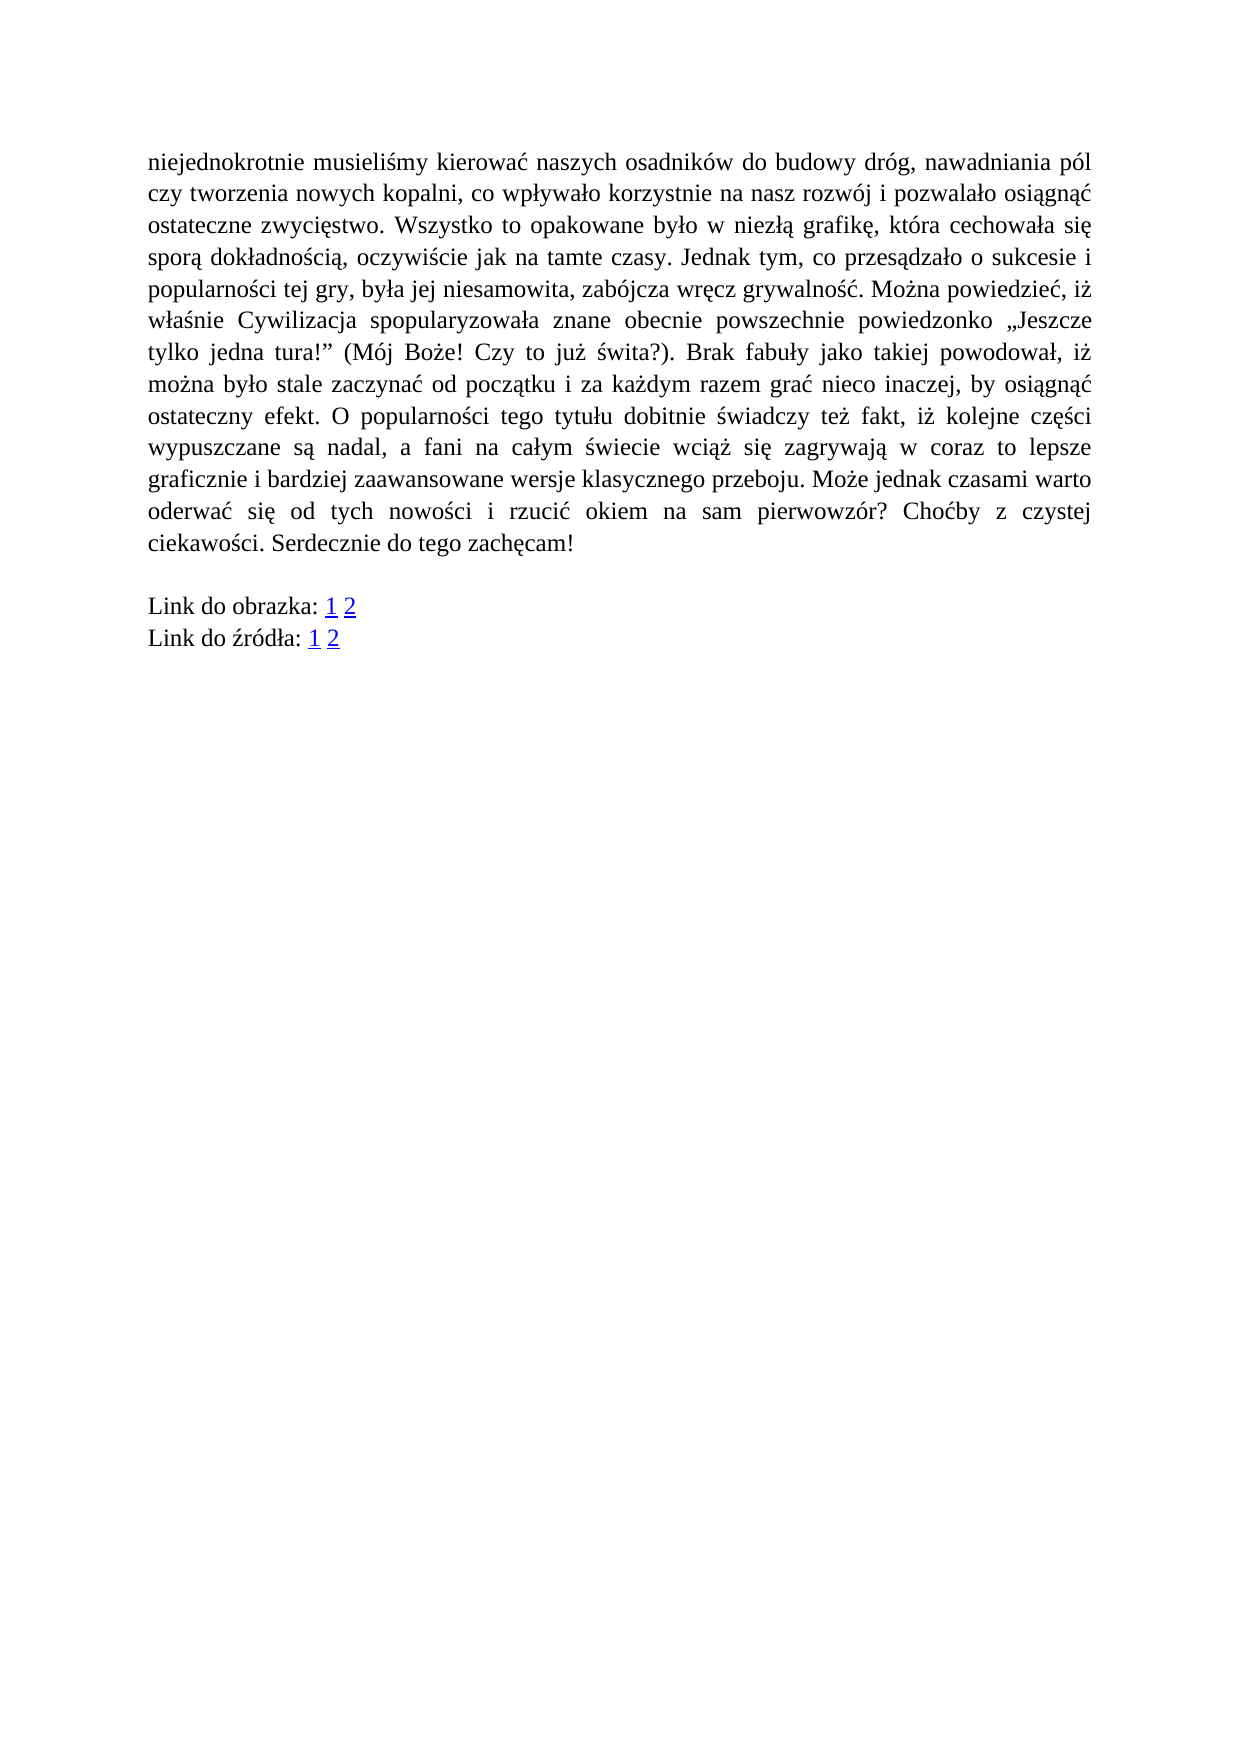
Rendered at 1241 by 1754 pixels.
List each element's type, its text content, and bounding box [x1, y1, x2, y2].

text Link do obrazka: 1 2 [148, 592, 1093, 620]
text niejednokrotnie musieliśmy kierować naszych osadników do budowy dróg, nawadniania pól czy tworzenia nowych kopalni, co wpływało korzystnie na nasz rozwój i pozwalało osiągnąć ostateczne zwycięstwo. Wszystko to opakowane było w niezłą grafikę, która cechowała się sporą dokładnością, oczywiście jak na tamte czasy. Jednak tym, co przesądzało o sukcesie i popularności tej gry, była jej niesamowita, zabójcza wręcz grywalność. Można powiedzieć, iż właśnie Cywilizacja spopularyzowała znane obecnie powszechnie powiedzonko „Jeszcze tylko jedna tura!” (Mój Boże! Czy to już świta?). Brak fabuły jako takiej powodował, iż można było stale zaczynać od początku i za każdym razem grać nieco inaczej, by osiągnąć ostateczny efekt. O popularności tego tytułu dobitnie świadczy też fakt, iż kolejne części wypuszczane są nadal, a fani na całym świecie wciąż się zagrywają w coraz to lepsze graficznie i bardziej zaawansowane wersje klasycznego przeboju. Może jednak czasami warto oderwać się od tych nowości i rzucić okiem na sam pierwowzór? Choćby z czystej ciekawości. Serdecznie do tego zachęcam! [148, 148, 1093, 557]
text Link do źródła: 1 2 [148, 624, 1093, 652]
